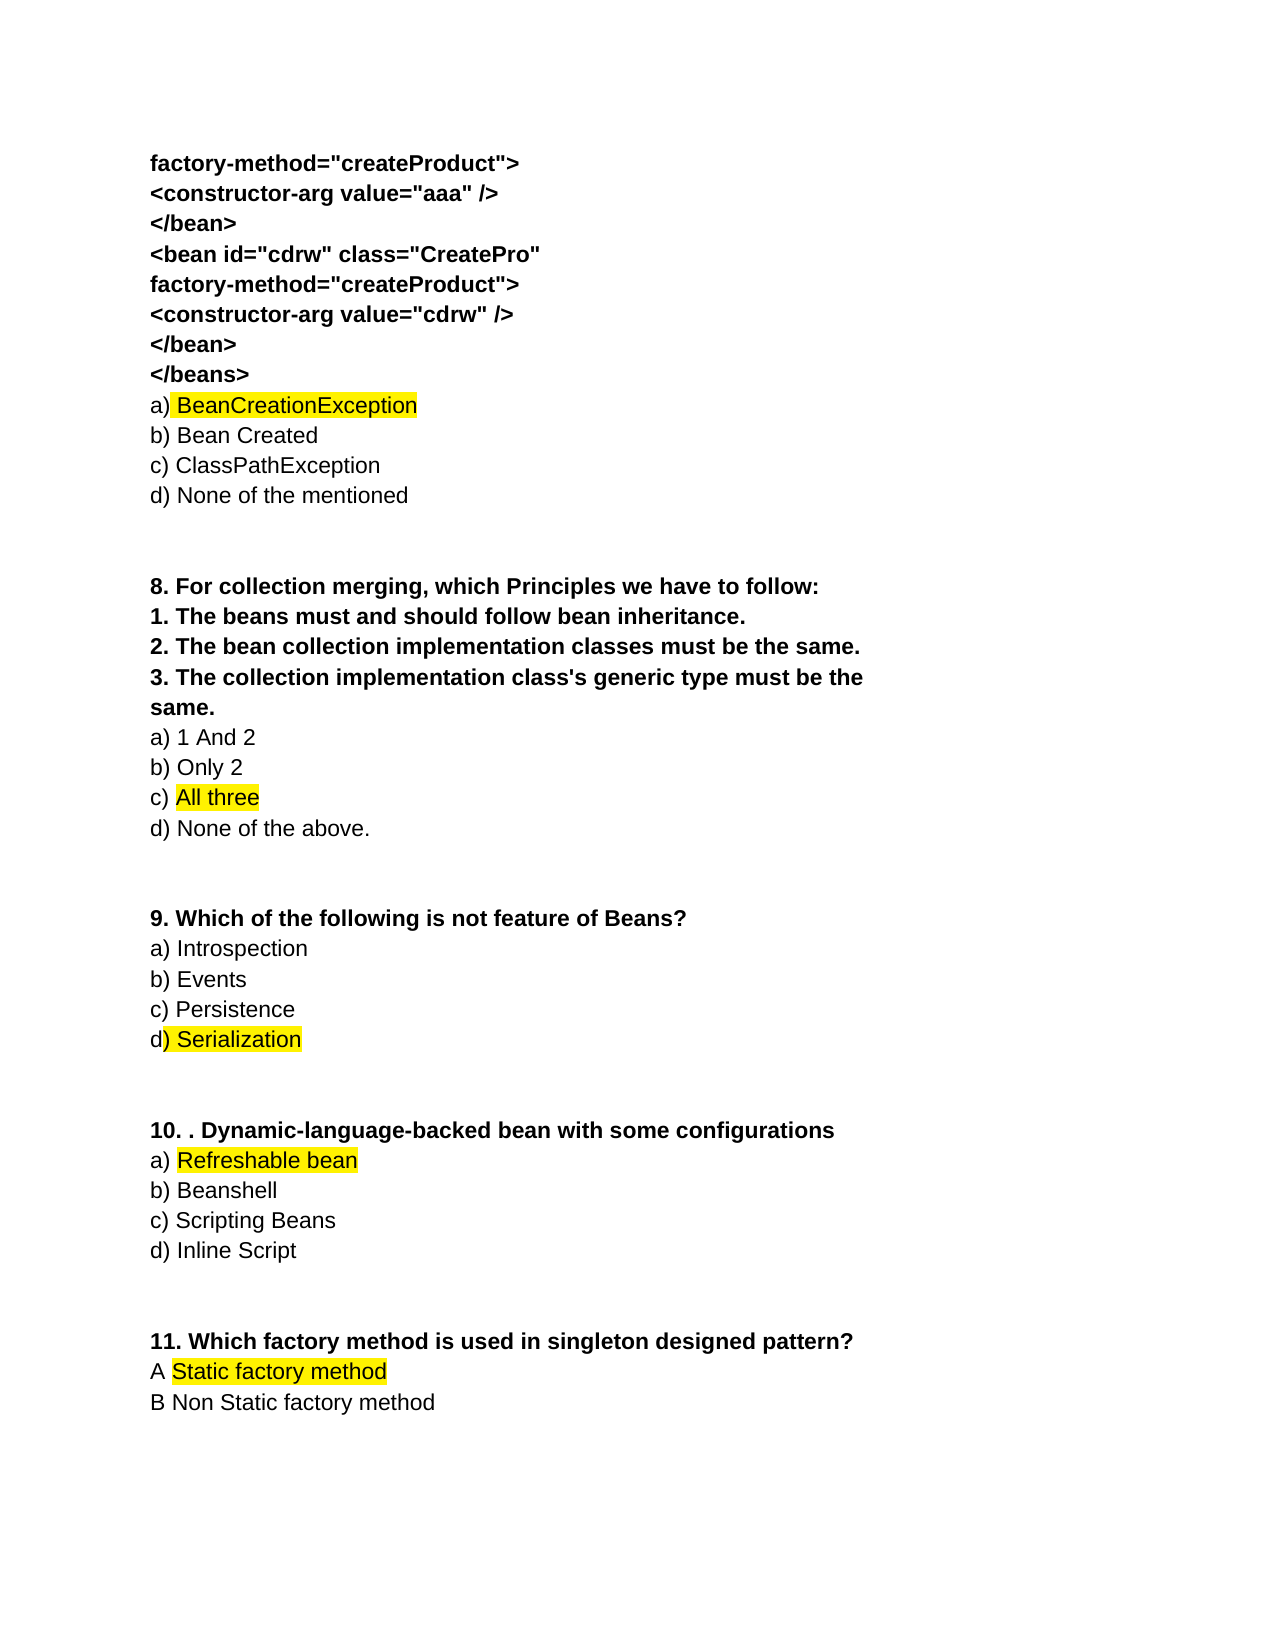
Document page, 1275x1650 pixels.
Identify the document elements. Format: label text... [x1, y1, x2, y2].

text <constructor-arg value="aaa" /> [150, 180, 1125, 207]
text d) None of the mentioned [150, 482, 1125, 509]
text <constructor-arg value="cdrw" /> [150, 301, 1125, 327]
text <bean id="cdrw" class="CreatePro" [150, 241, 1125, 267]
text a) Introspection [150, 935, 1125, 962]
text c) ClassPathException [150, 452, 1125, 478]
text 11. Which factory method is used in singleton designed pattern? [150, 1328, 1125, 1354]
text 3. The collection implementation class's generic type must be the [150, 663, 1125, 690]
text </bean> [150, 331, 1125, 358]
text factory-method="createProduct"> [150, 271, 1125, 297]
text same. [150, 694, 1125, 720]
text b) Beanshell [150, 1177, 1125, 1203]
text b) Only 2 [150, 754, 1125, 781]
text a) 1 And 2 [150, 724, 1125, 750]
text 9. Which of the following is not feature of Beans? [150, 905, 1125, 932]
text c) Persistence [150, 996, 1125, 1022]
text factory-method="createProduct"> [150, 150, 1125, 176]
text </bean> [150, 210, 1125, 237]
text </beans> [150, 361, 1125, 388]
text 2. The bean collection implementation classes must be the same. [150, 633, 1125, 660]
text A Static factory method [150, 1358, 1125, 1385]
text d) None of the above. [150, 814, 1125, 841]
text 8. For collection merging, which Principles we have to follow: [150, 573, 1125, 599]
text c) All three [150, 784, 1125, 811]
text a) BeanCreationException [150, 392, 1125, 418]
text 1. The beans must and should follow bean inheritance. [150, 603, 1125, 629]
text d) Serialization [150, 1026, 1125, 1052]
text B Non Static factory method [150, 1388, 1125, 1415]
text b) Events [150, 966, 1125, 992]
text b) Bean Created [150, 422, 1125, 448]
text d) Inline Script [150, 1237, 1125, 1264]
text 10. . Dynamic-language-backed bean with some configurations [150, 1117, 1125, 1143]
text a) Refreshable bean [150, 1147, 1125, 1173]
text c) Scripting Beans [150, 1207, 1125, 1234]
